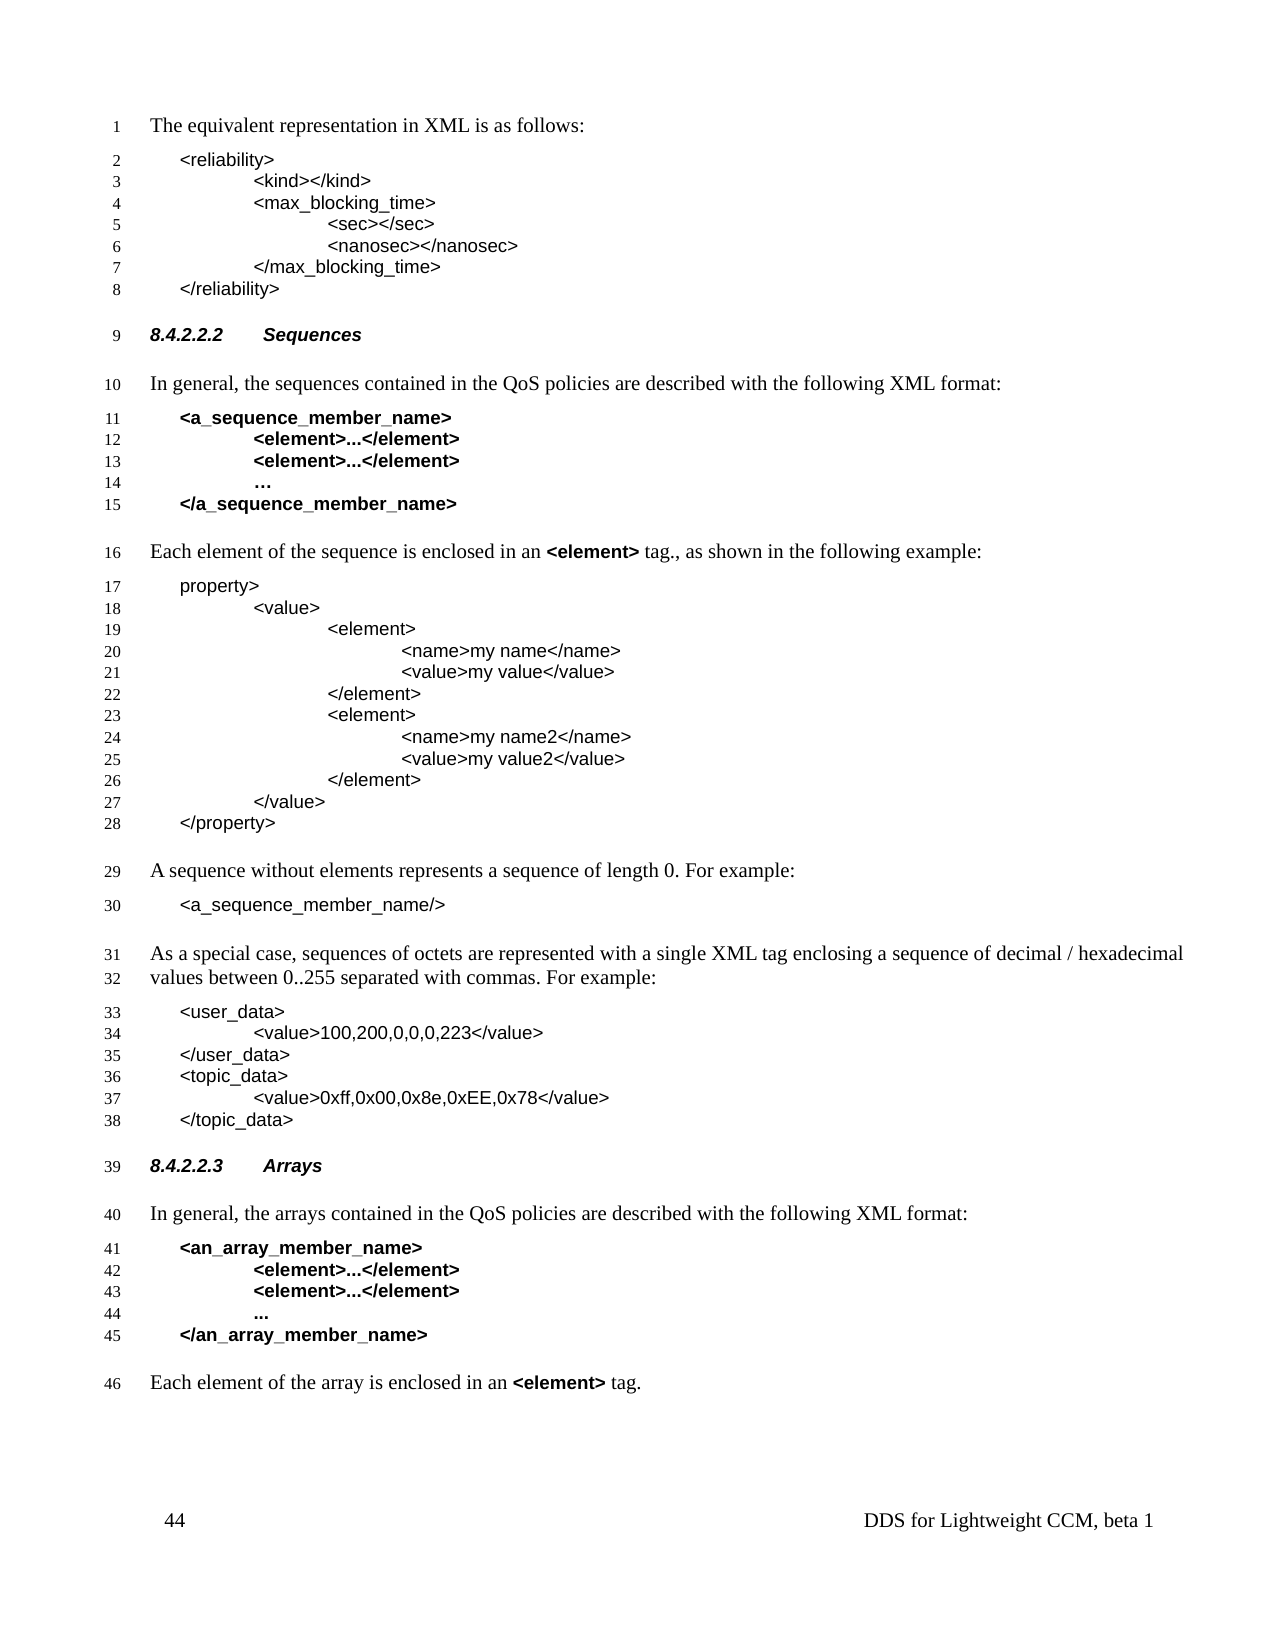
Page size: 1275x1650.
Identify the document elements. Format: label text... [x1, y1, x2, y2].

text </element> [179, 683, 1200, 704]
text <an_array_member_name> [179, 1237, 1200, 1259]
text </an_array_member_name> [179, 1323, 1200, 1345]
text </value> [179, 791, 1200, 812]
text <max_blocking_time> [179, 191, 1200, 213]
text <sec></sec> [179, 213, 1200, 234]
text <value> [179, 596, 1200, 618]
text <element>...</element> [179, 1259, 1200, 1280]
text </max_blocking_time> [179, 256, 1200, 278]
text <element> [179, 704, 1200, 726]
text As a special case, sequences of octets are represented with a single XML tag enclosing a sequence of decimal / hexadecimal values between 0..255 separated with commas. For example: [150, 941, 1200, 989]
text Each element of the array is enclosed in an <element> tag. [150, 1370, 1200, 1394]
text A sequence without elements represents a sequence of length 0. For example: [150, 858, 1200, 882]
text </topic_data> [179, 1108, 1200, 1130]
text <element>...</element> [179, 428, 1200, 449]
text <value>0xff,0x00,0x8e,0xEE,0x78</value> [179, 1087, 1200, 1108]
subtitle Arrays [150, 1155, 1200, 1176]
text In general, the sequences contained in the QoS policies are described with the following XML format: [150, 371, 1200, 395]
text <name>my name2</name> [179, 726, 1200, 747]
text <topic_data> [179, 1065, 1200, 1087]
text <a_sequence_member_name/> [179, 894, 1200, 916]
text <element> [179, 618, 1200, 639]
text </property> [179, 812, 1200, 834]
text The equivalent representation in XML is as follows: [150, 112, 1200, 137]
text <element>...</element> [179, 1280, 1200, 1302]
text property> [179, 575, 1200, 596]
text <value>my value2</value> [179, 747, 1200, 769]
text <value>my value</value> [179, 661, 1200, 683]
subtitle Sequences [150, 324, 1200, 346]
text <name>my name</name> [179, 639, 1200, 661]
text <nanosec></nanosec> [179, 234, 1200, 256]
text … [179, 471, 1200, 493]
text <a_sequence_member_name> [179, 406, 1200, 428]
text ... [179, 1302, 1200, 1323]
text Each element of the sequence is enclosed in an <element> tag., as shown in the following example: [150, 539, 1200, 563]
text </element> [179, 769, 1200, 791]
text <reliability> [179, 148, 1200, 170]
text <user_data> [179, 1001, 1200, 1022]
text </reliability> [179, 278, 1200, 299]
text <element>...</element> [179, 449, 1200, 471]
text <kind></kind> [179, 170, 1200, 191]
text In general, the arrays contained in the QoS policies are described with the following XML format: [150, 1201, 1200, 1225]
text </user_data> [179, 1044, 1200, 1065]
text <value>100,200,0,0,0,223</value> [179, 1022, 1200, 1044]
text </a_sequence_member_name> [179, 493, 1200, 514]
